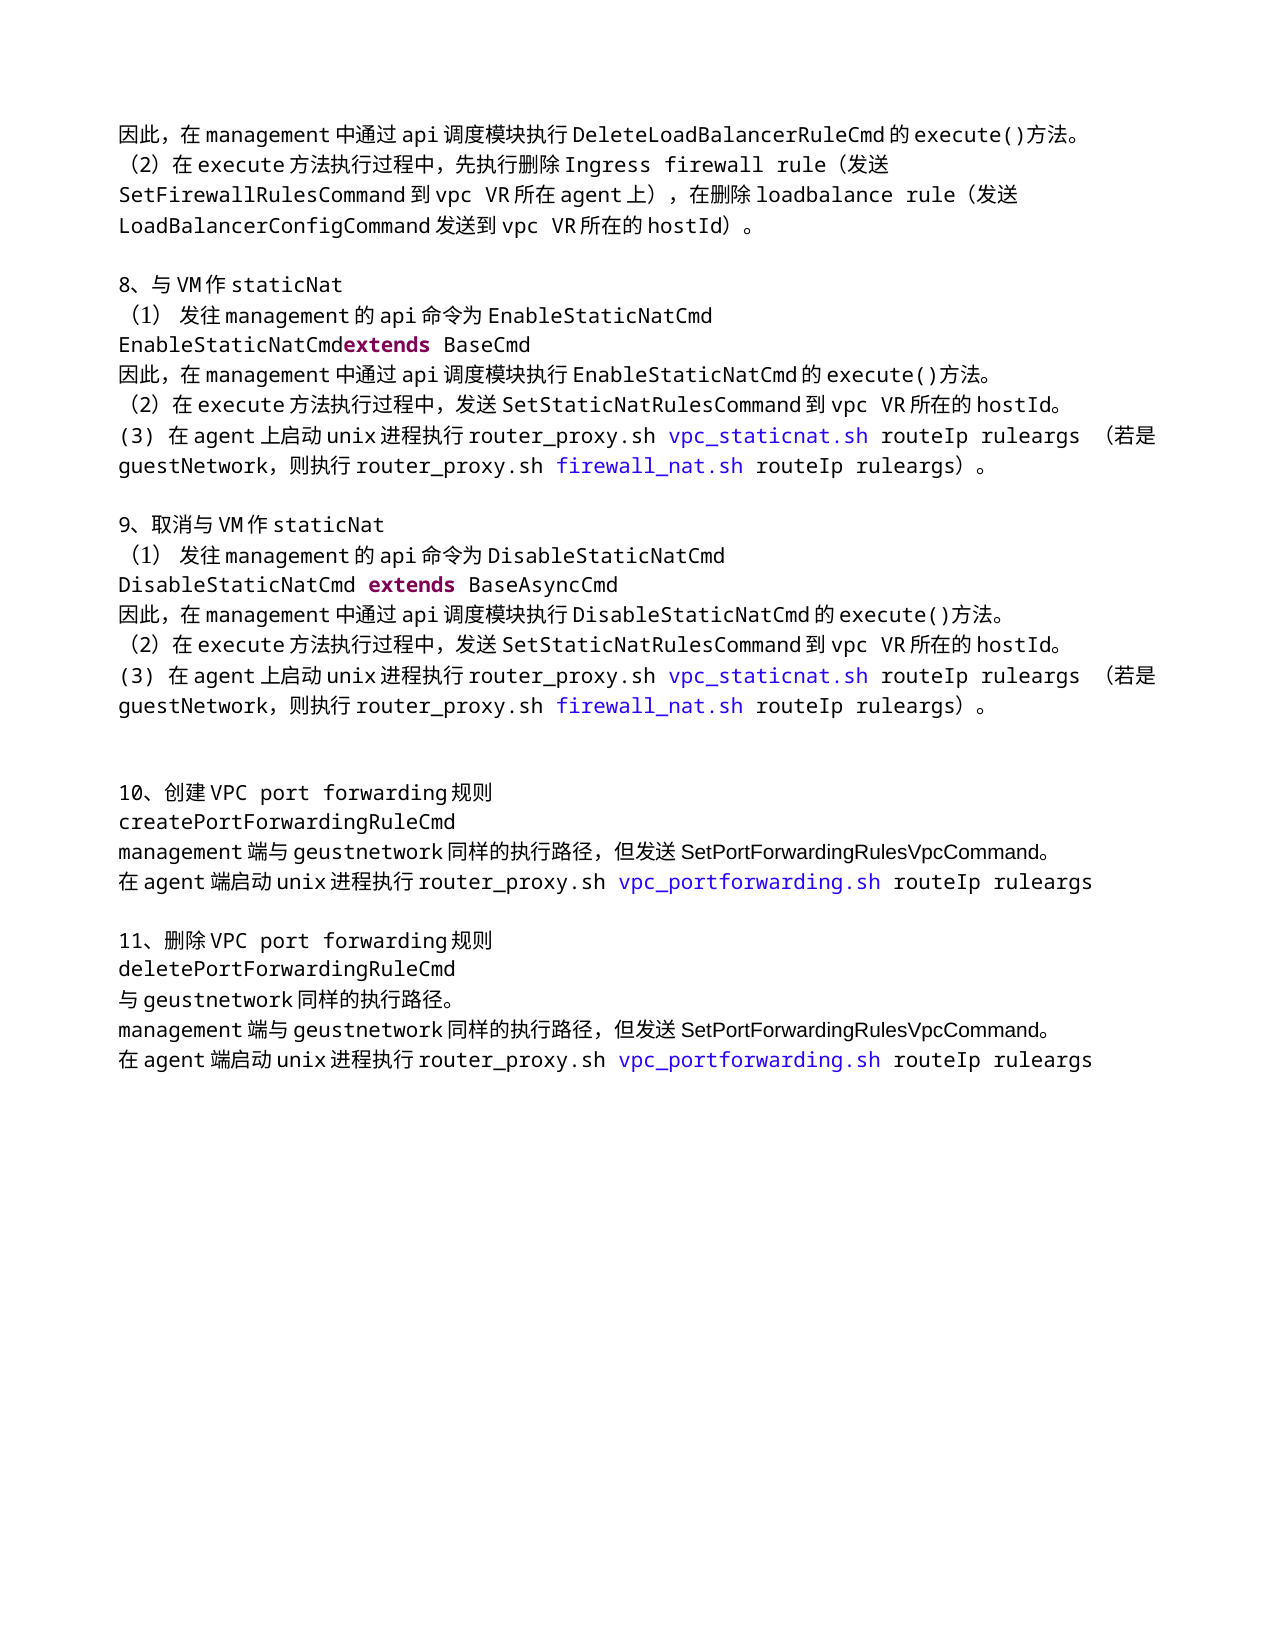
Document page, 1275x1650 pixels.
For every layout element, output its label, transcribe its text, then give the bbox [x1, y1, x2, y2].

text （1） 发往management的api命令为DisableStaticNatCmd [118, 538, 1157, 570]
text DisableStaticNatCmd extends BaseAsyncCmd [118, 570, 1157, 598]
text deletePortForwardingRuleCmd [118, 954, 1157, 983]
text 因此，在management中通过api调度模块执行DeleteLoadBalancerRuleCmd的execute()方法。 [118, 118, 1157, 148]
text createPortForwardingRuleCmd [118, 807, 1157, 835]
text 9、取消与VM作staticNat [118, 508, 1157, 538]
text EnableStaticNatCmdextends BaseCmd [118, 330, 1157, 358]
text management端与geustnetwork同样的执行路径，但发送SetPortForwardingRulesVpcCommand。 [118, 1013, 1157, 1044]
text 在agent端启动unix进程执行router_proxy.sh vpc_portforwarding.sh routeIp ruleargs [118, 1044, 1157, 1074]
text （2）在execute方法执行过程中，先执行删除Ingress firewall rule（发送SetFirewallRulesCommand到vpc VR所在agent上），在删除loadbalance rule（发送LoadBalancerConfigCommand发送到vpc VR所在的hostId）。 [118, 148, 1157, 239]
text 11、删除VPC port forwarding规则 [118, 924, 1157, 954]
text （2）在execute方法执行过程中，发送SetStaticNatRulesCommand到vpc VR所在的hostId。 [118, 629, 1157, 659]
text 因此，在management中通过api调度模块执行DisableStaticNatCmd的execute()方法。 [118, 598, 1157, 629]
text management端与geustnetwork同样的执行路径，但发送SetPortForwardingRulesVpcCommand。 [118, 835, 1157, 866]
text 在agent端启动unix进程执行router_proxy.sh vpc_portforwarding.sh routeIp ruleargs [118, 866, 1157, 896]
text 与geustnetwork同样的执行路径。 [118, 983, 1157, 1013]
text 10、创建VPC port forwarding规则 [118, 776, 1157, 807]
text (3) 在agent上启动unix进程执行router_proxy.sh vpc_staticnat.sh routeIp ruleargs （若是guestNetwork，则执行router_proxy.sh firewall_nat.sh routeIp ruleargs）。 [118, 419, 1157, 479]
text (3) 在agent上启动unix进程执行router_proxy.sh vpc_staticnat.sh routeIp ruleargs （若是guestNetwork，则执行router_proxy.sh firewall_nat.sh routeIp ruleargs）。 [118, 659, 1157, 719]
text （1） 发往management的api命令为EnableStaticNatCmd [118, 298, 1157, 330]
text 8、与VM作staticNat [118, 268, 1157, 298]
text 因此，在management中通过api调度模块执行EnableStaticNatCmd的execute()方法。 [118, 358, 1157, 388]
text （2）在execute方法执行过程中，发送SetStaticNatRulesCommand到vpc VR所在的hostId。 [118, 388, 1157, 419]
